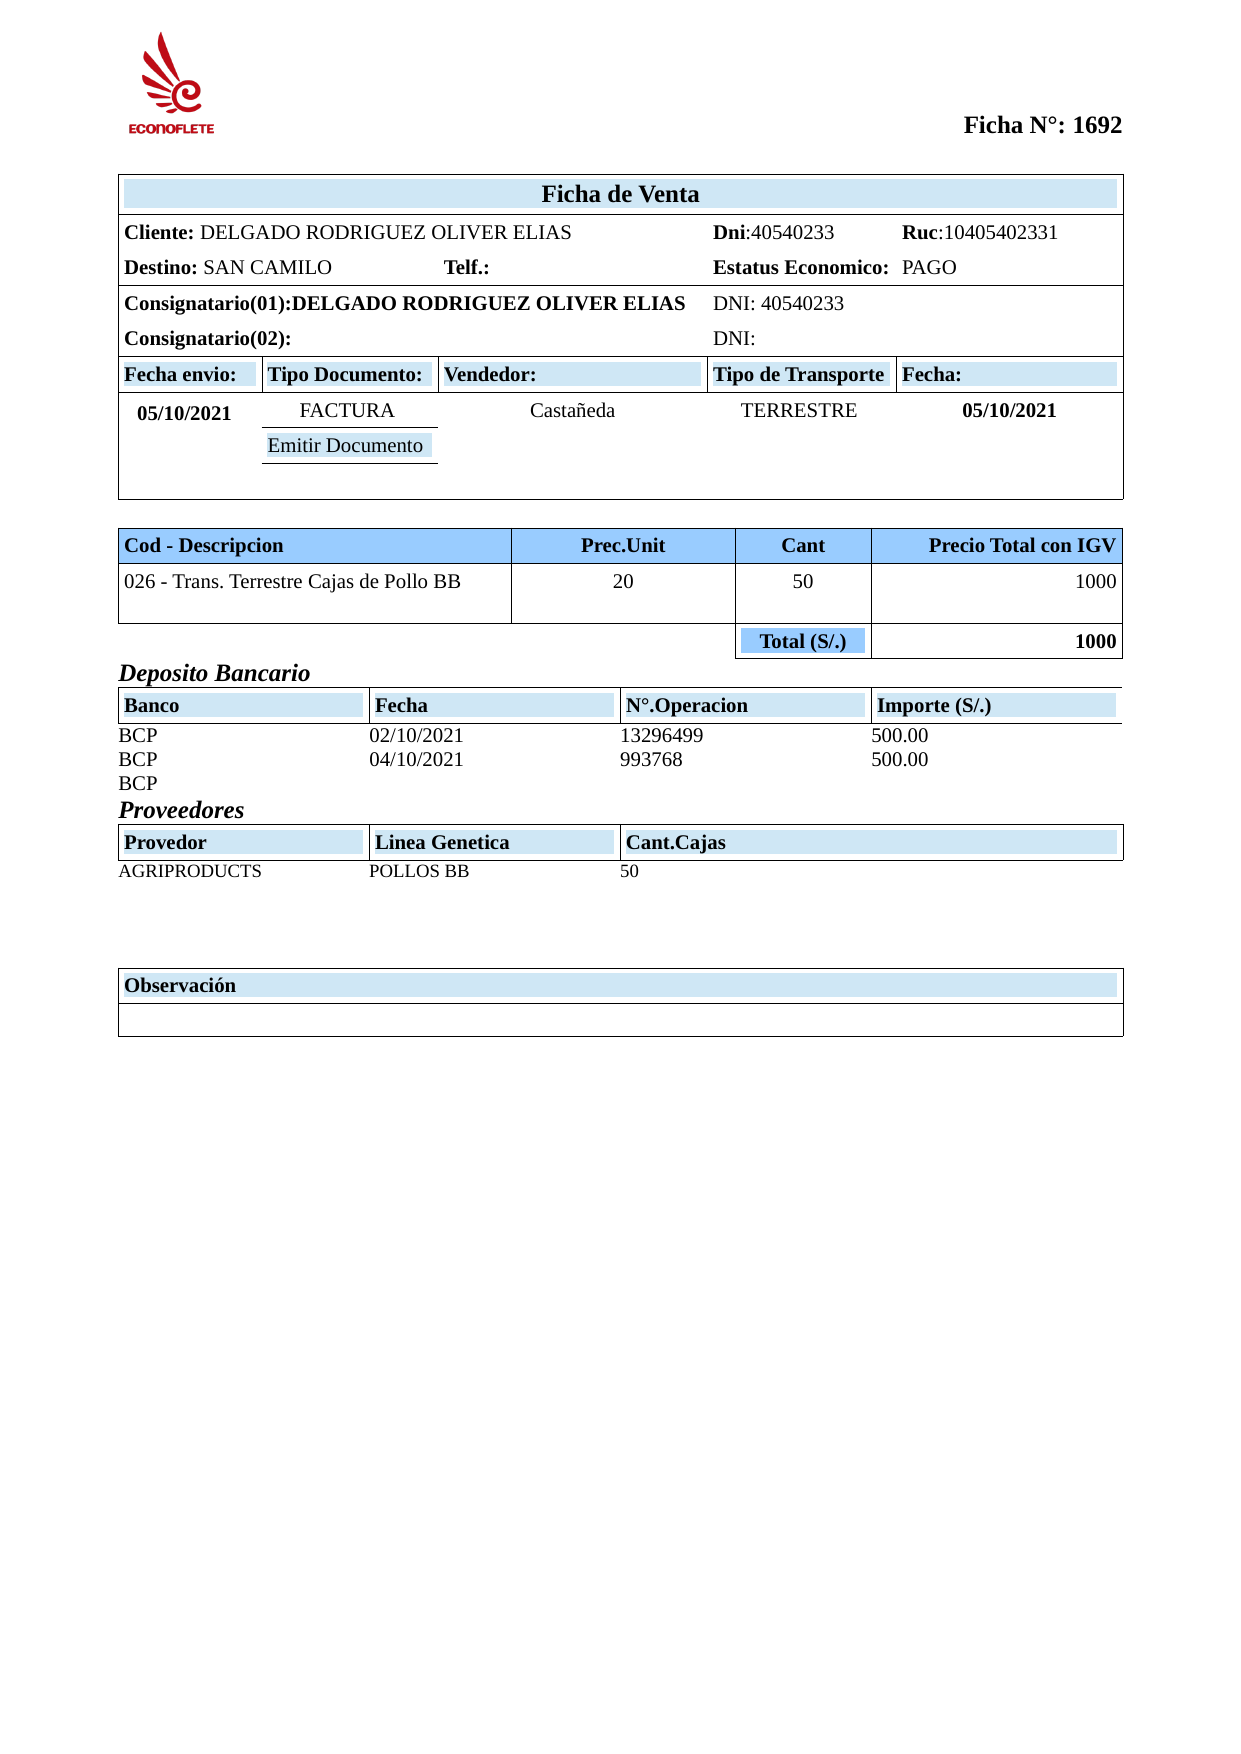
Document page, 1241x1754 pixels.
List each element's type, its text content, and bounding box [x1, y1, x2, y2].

table_header Provedor [119, 825, 369, 859]
table_cell PAGO [896, 249, 1123, 285]
table_header Prec.Unit [512, 529, 735, 563]
table_cell 50 [736, 564, 871, 623]
text Proveedores [118, 795, 1122, 824]
table_cell [118, 624, 511, 658]
table_cell Dni:40540233 [707, 215, 896, 249]
table_cell Tipo Documento: [263, 357, 438, 392]
table_cell 1000 [872, 624, 1122, 658]
table_header N°.Operacion [621, 688, 871, 723]
table_cell DNI: 40540233 [707, 286, 1123, 321]
table_header Precio Total con IGV [872, 529, 1122, 563]
table_cell 50 [620, 861, 1123, 881]
table_cell Estatus Economico: [707, 249, 896, 285]
table_cell [369, 881, 620, 903]
table_header Linea Genetica [370, 825, 620, 859]
table_cell 02/10/2021 [369, 724, 620, 747]
table_cell Ruc:10405402331 [896, 215, 1123, 249]
table_cell [369, 924, 620, 946]
text Deposito Bancario [118, 658, 1122, 687]
table_cell Destino: SAN CAMILO [119, 249, 438, 285]
table_cell 13296499 [620, 724, 871, 747]
table_cell [511, 624, 735, 658]
table_cell DNI: [707, 321, 1123, 356]
table_cell Telf.: [438, 249, 707, 285]
table_cell [620, 771, 871, 795]
table_cell [620, 881, 1123, 903]
table_header Banco [119, 688, 369, 723]
table_cell 20 [512, 564, 735, 623]
table_header Fecha [370, 688, 620, 723]
table_cell POLLOS BB [369, 861, 620, 881]
table_cell 993768 [620, 747, 871, 771]
table_header Observación [119, 969, 1123, 1003]
table_cell TERRESTRE [707, 393, 896, 498]
table_cell [118, 881, 369, 903]
table_cell [118, 946, 369, 967]
table_cell Vendedor: [439, 357, 707, 392]
table_cell [262, 464, 438, 498]
table_cell Fecha envio: [119, 357, 262, 392]
table_cell 1000 [872, 564, 1122, 623]
table_cell [118, 924, 369, 946]
table_cell BCP [118, 747, 369, 771]
picture [118, 31, 225, 134]
table_header Importe (S/.) [872, 688, 1122, 723]
table_cell FACTURA [262, 393, 438, 427]
table_cell [620, 924, 1123, 946]
table_cell BCP [118, 724, 369, 747]
table_cell Fecha: [897, 357, 1123, 392]
table_header Ficha de Venta [119, 175, 1123, 214]
table_cell [118, 903, 369, 924]
table_cell 04/10/2021 [369, 747, 620, 771]
table_cell BCP [118, 771, 369, 795]
table_cell 05/10/2021 [896, 393, 1123, 498]
table_cell Cliente: DELGADO RODRIGUEZ OLIVER ELIAS [119, 215, 707, 249]
table_header Cod - Descripcion [119, 529, 511, 563]
table_cell 500.00 [871, 747, 1122, 771]
table_cell [369, 903, 620, 924]
table_cell [369, 771, 620, 795]
table_cell Emitir Documento [262, 428, 438, 463]
table_cell Consignatario(02): [119, 321, 707, 356]
table_cell Tipo de Transporte [708, 357, 896, 392]
table_cell [620, 946, 1123, 967]
table_cell 500.00 [871, 724, 1122, 747]
table_header Cant [736, 529, 871, 563]
table_cell [119, 1004, 1123, 1036]
table_header Cant.Cajas [621, 825, 1123, 859]
table_cell [620, 903, 1123, 924]
table_cell AGRIPRODUCTS [118, 861, 369, 881]
table_cell Castañeda [438, 393, 707, 498]
table_cell Consignatario(01):DELGADO RODRIGUEZ OLIVER ELIAS [119, 286, 707, 321]
table_cell [871, 771, 1122, 795]
table_cell [369, 946, 620, 967]
table_cell 026 - Trans. Terrestre Cajas de Pollo BB [119, 564, 511, 623]
table_cell Total (S/.) [736, 624, 871, 658]
table_cell 05/10/2021 [119, 393, 262, 498]
